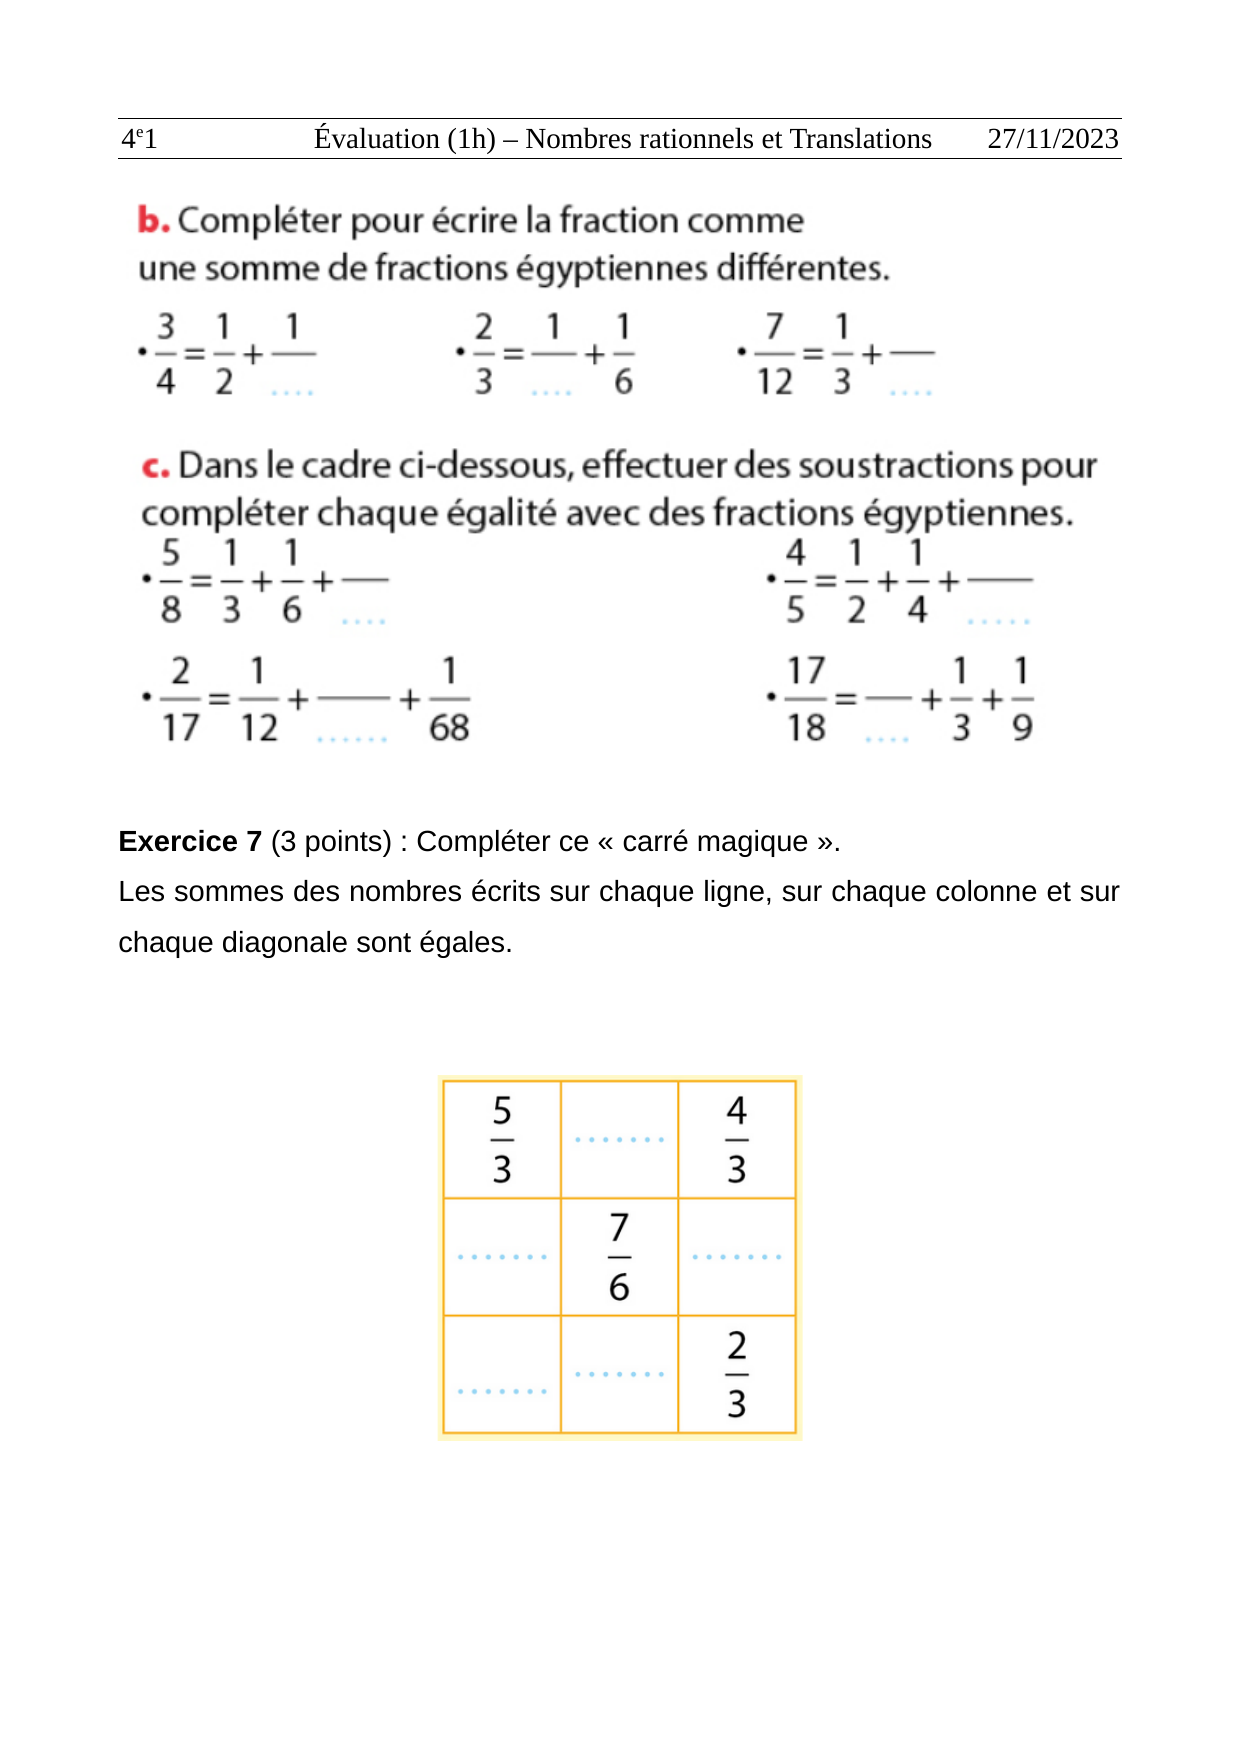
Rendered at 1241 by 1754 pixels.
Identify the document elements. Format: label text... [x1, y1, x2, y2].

picture [437, 1075, 803, 1441]
picture [118, 434, 1116, 757]
text Les sommes des nombres écrits sur chaque ligne, sur chaque colonne et sur chaque diagonale sont égales. [118, 874, 1122, 958]
text Exercice 7 (3 points) : Compléter ce « carré magique ». [118, 824, 1122, 858]
picture [118, 187, 965, 418]
